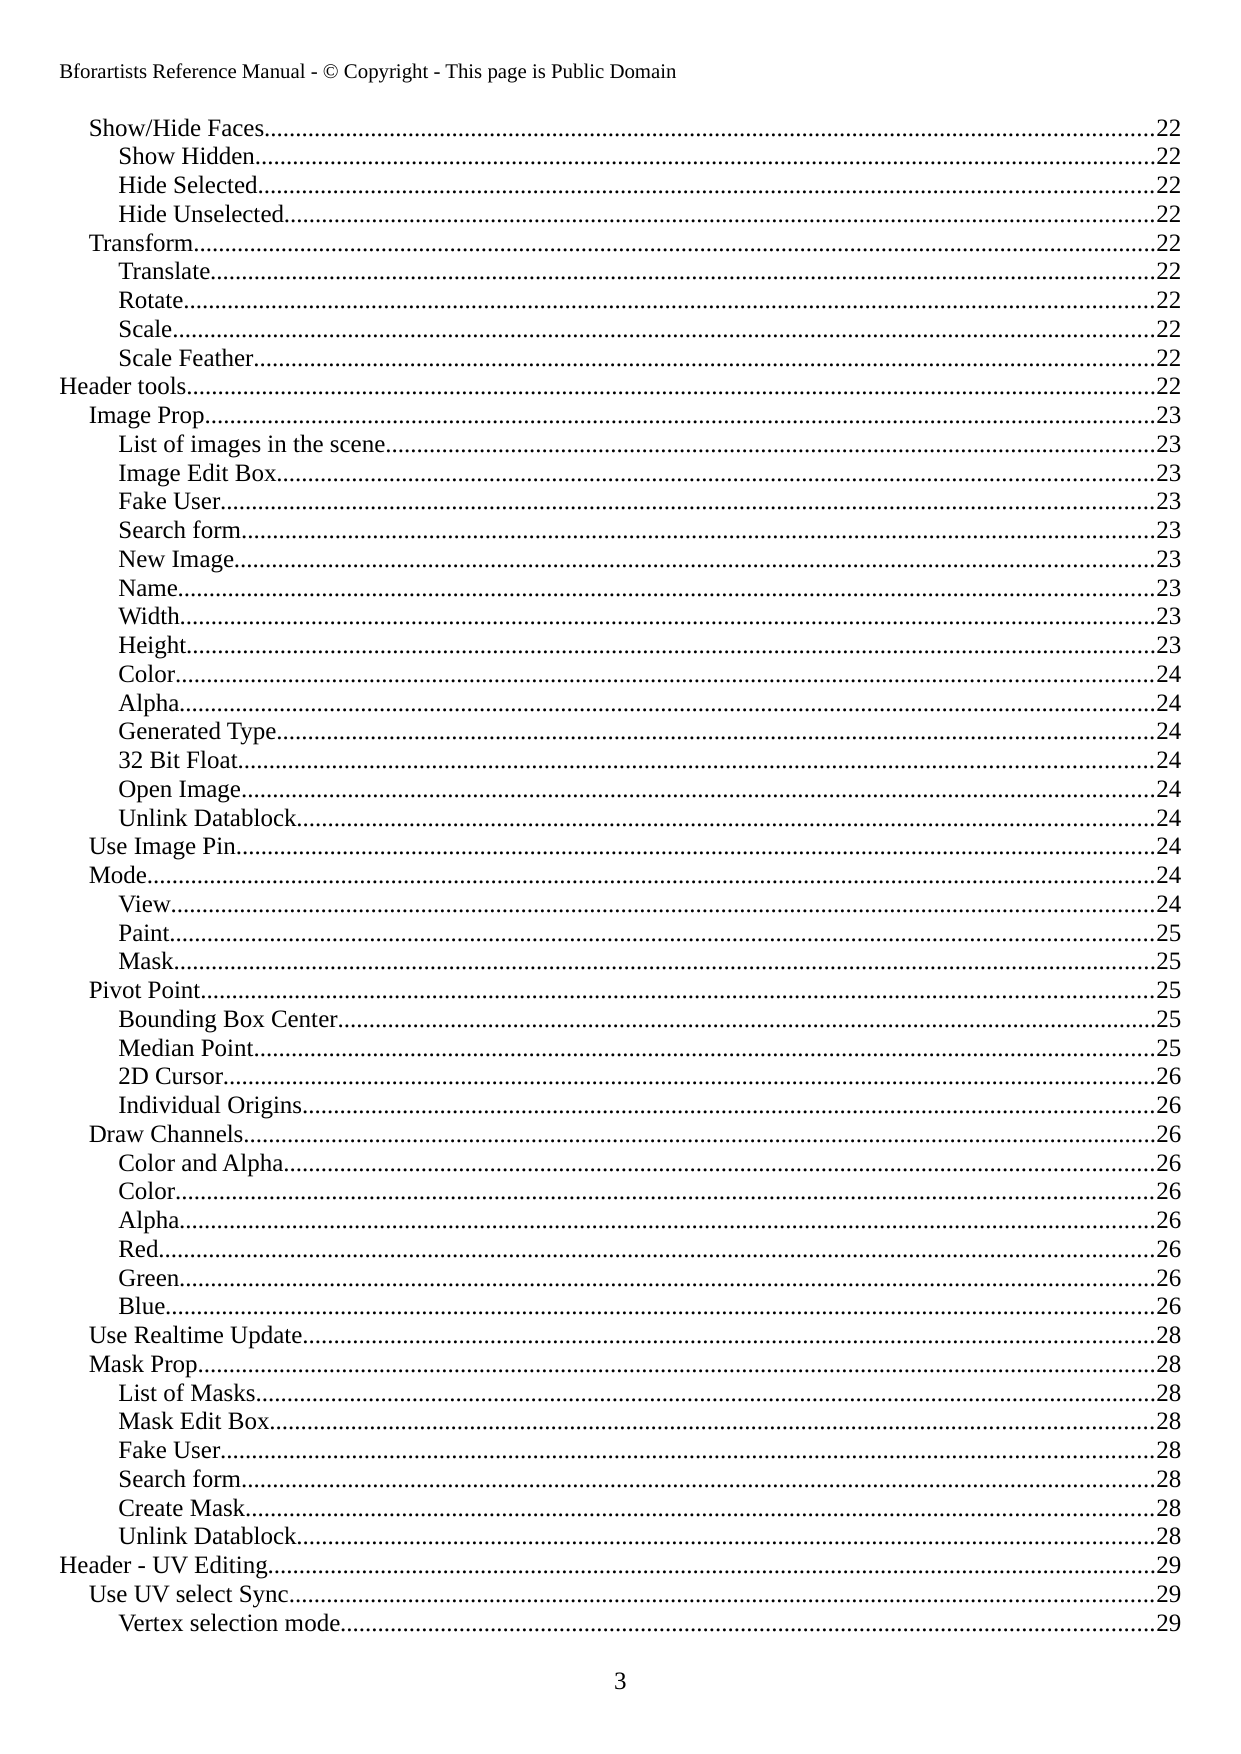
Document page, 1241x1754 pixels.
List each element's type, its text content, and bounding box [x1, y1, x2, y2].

text List of Masks 28 [118, 1378, 1181, 1406]
text Mask Edit Box 28 [118, 1406, 1181, 1435]
text Generated Type 24 [118, 716, 1181, 745]
text Alpha 26 [118, 1205, 1181, 1234]
text Green 26 [118, 1263, 1181, 1291]
text Mask 25 [118, 946, 1181, 975]
text View 24 [118, 889, 1181, 918]
text Pivot Point 25 [88, 975, 1181, 1004]
text Image Edit Box 23 [118, 458, 1181, 486]
text New Image 23 [118, 544, 1181, 573]
text Paint 25 [118, 918, 1181, 946]
text 2D Cursor 26 [118, 1061, 1181, 1090]
text Scale 22 [118, 314, 1181, 343]
text Hide Unselected 22 [118, 199, 1181, 228]
text Median Point 25 [118, 1033, 1181, 1061]
text List of images in the scene 23 [118, 429, 1181, 458]
text Fake User 28 [118, 1435, 1181, 1464]
text Use Image Pin 24 [88, 831, 1181, 860]
text Unlink Datablock 24 [118, 803, 1181, 831]
text Search form 23 [118, 515, 1181, 544]
text 32 Bit Float 24 [118, 745, 1181, 774]
text Scale Feather 22 [118, 343, 1181, 371]
text Mode 24 [88, 860, 1181, 889]
text Color 26 [118, 1176, 1181, 1205]
text Translate 22 [118, 256, 1181, 285]
text Create Mask 28 [118, 1493, 1181, 1521]
text Use Realtime Update 28 [88, 1320, 1181, 1349]
text Draw Channels 26 [88, 1119, 1181, 1148]
text Hide Selected 22 [118, 170, 1181, 199]
text Image Prop 23 [88, 400, 1181, 429]
text Use UV select Sync 29 [88, 1579, 1181, 1608]
text Rotate 22 [118, 285, 1181, 314]
text Color 24 [118, 659, 1181, 688]
text Show Hidden 22 [118, 141, 1181, 170]
text Header - UV Editing 29 [59, 1550, 1181, 1579]
text Height 23 [118, 630, 1181, 659]
text Search form 28 [118, 1464, 1181, 1493]
text Bounding Box Center 25 [118, 1004, 1181, 1033]
text Header tools 22 [59, 371, 1181, 400]
text Show/Hide Faces 22 [88, 113, 1181, 141]
text Name 23 [118, 573, 1181, 601]
text Unlink Datablock 28 [118, 1521, 1181, 1550]
text Individual Origins 26 [118, 1090, 1181, 1119]
text Red 26 [118, 1234, 1181, 1263]
text Width 23 [118, 601, 1181, 630]
text Transform 22 [88, 228, 1181, 256]
text Open Image 24 [118, 774, 1181, 803]
text Alpha 24 [118, 688, 1181, 716]
text Vertex selection mode 29 [118, 1608, 1181, 1636]
text Fake User 23 [118, 486, 1181, 515]
text Blue 26 [118, 1291, 1181, 1320]
text Mask Prop 28 [88, 1349, 1181, 1378]
text Color and Alpha 26 [118, 1148, 1181, 1176]
